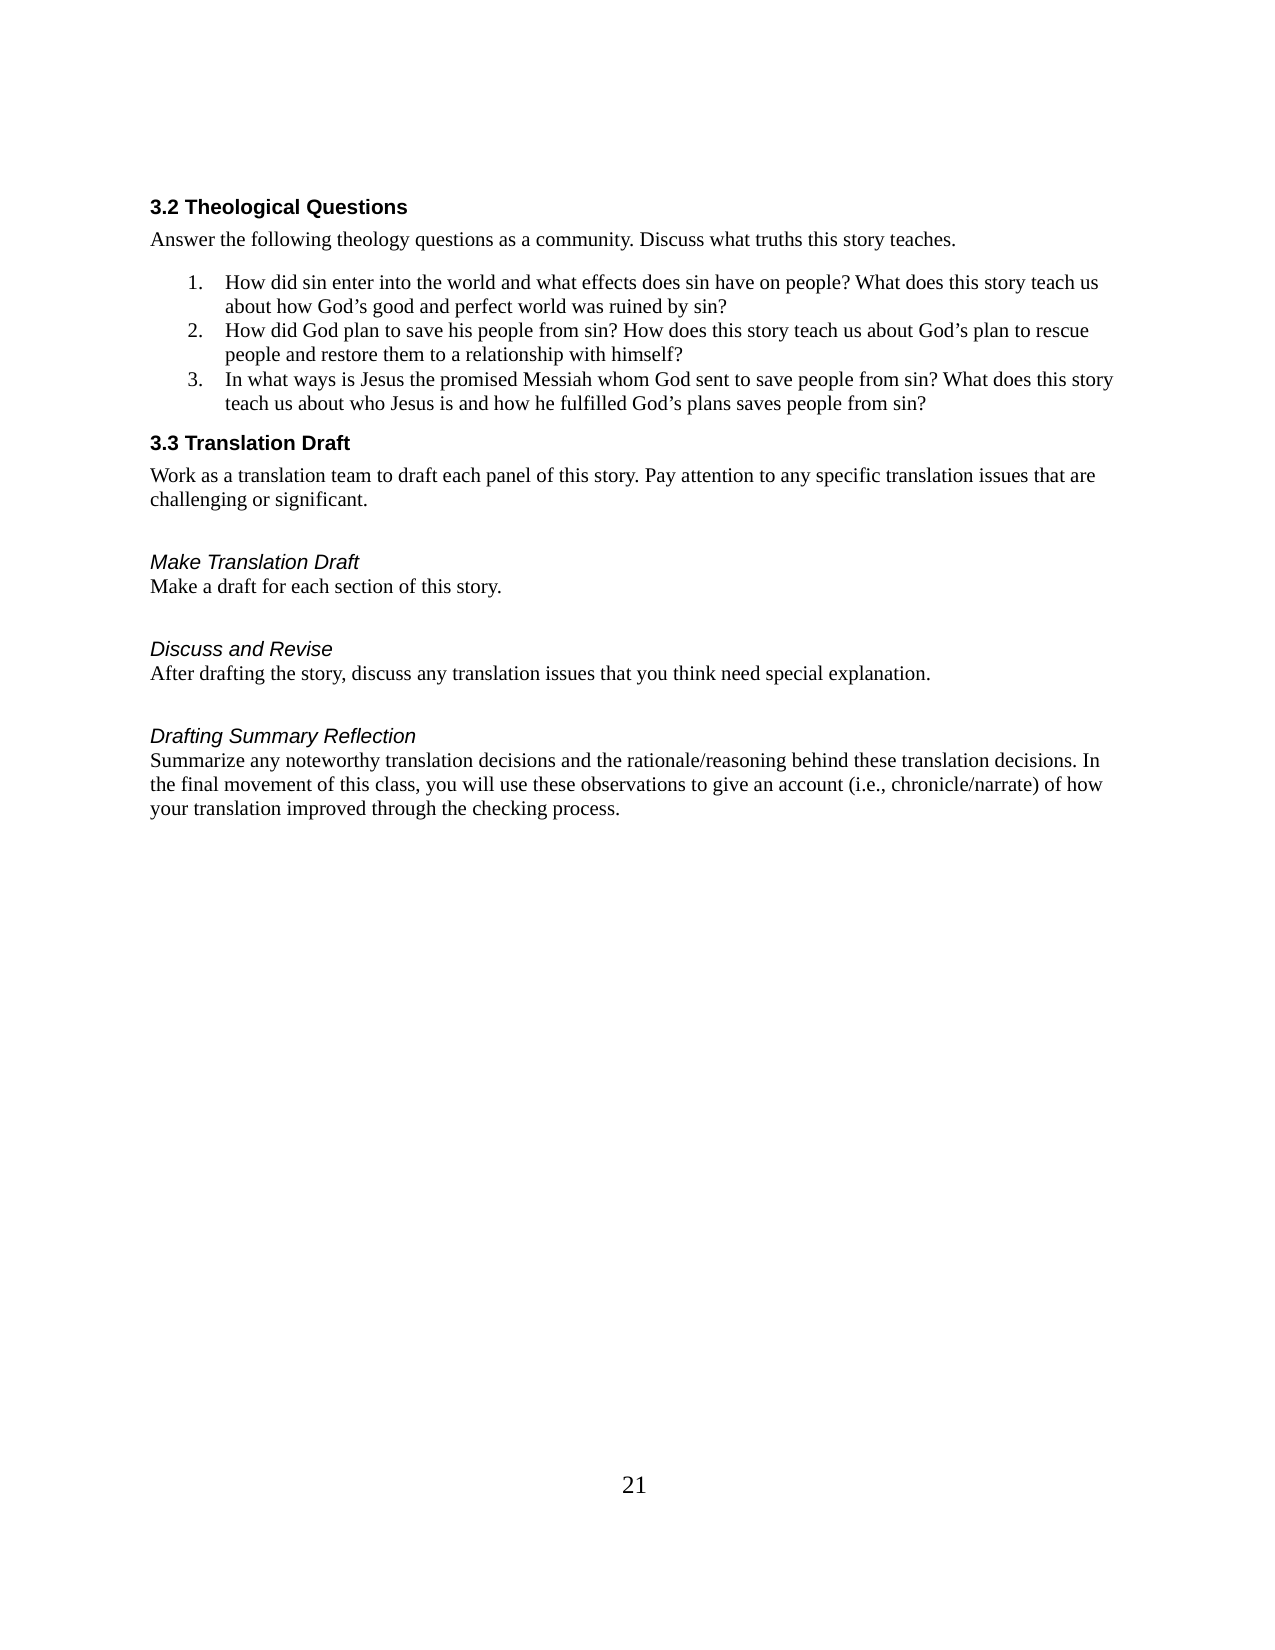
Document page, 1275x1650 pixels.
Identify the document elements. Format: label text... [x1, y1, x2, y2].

subtitle Discuss and Revise [150, 637, 1125, 661]
text Summarize any noteworthy translation decisions and the rationale/reasoning behind these translation decisions. In the final movement of this class, you will use these observations to give an account (i.e., chronicle/narrate) of how your translation improved through the checking process. [150, 747, 1125, 820]
text Answer the following theology questions as a community. Discuss what truths this story teaches. [150, 227, 1125, 251]
text Work as a translation team to draft each panel of this story. Pay attention to any specific translation issues that are challenging or significant. [150, 462, 1125, 511]
text After drafting the story, discuss any translation issues that you think need special explanation. [150, 661, 1125, 684]
list How did sin enter into the world and what effects does sin have on people? What does this story teach us about how God’s good and perfect world was ruined by sin? [187, 270, 1125, 318]
subtitle Drafting Summary Reflection [150, 723, 1125, 747]
subtitle 3.3 Translation Draft [150, 431, 1125, 455]
subtitle Make Translation Draft [150, 549, 1125, 573]
text Make a draft for each section of this story. [150, 573, 1125, 598]
subtitle 3.2 Theological Questions [150, 195, 1125, 219]
list How did God plan to save his people from sin? How does this story teach us about God’s plan to rescue people and restore them to a relationship with himself? [187, 318, 1125, 366]
list In what ways is Jesus the promised Messiah whom God sent to save people from sin? What does this story teach us about who Jesus is and how he fulfilled God’s plans saves people from sin? [187, 366, 1125, 414]
